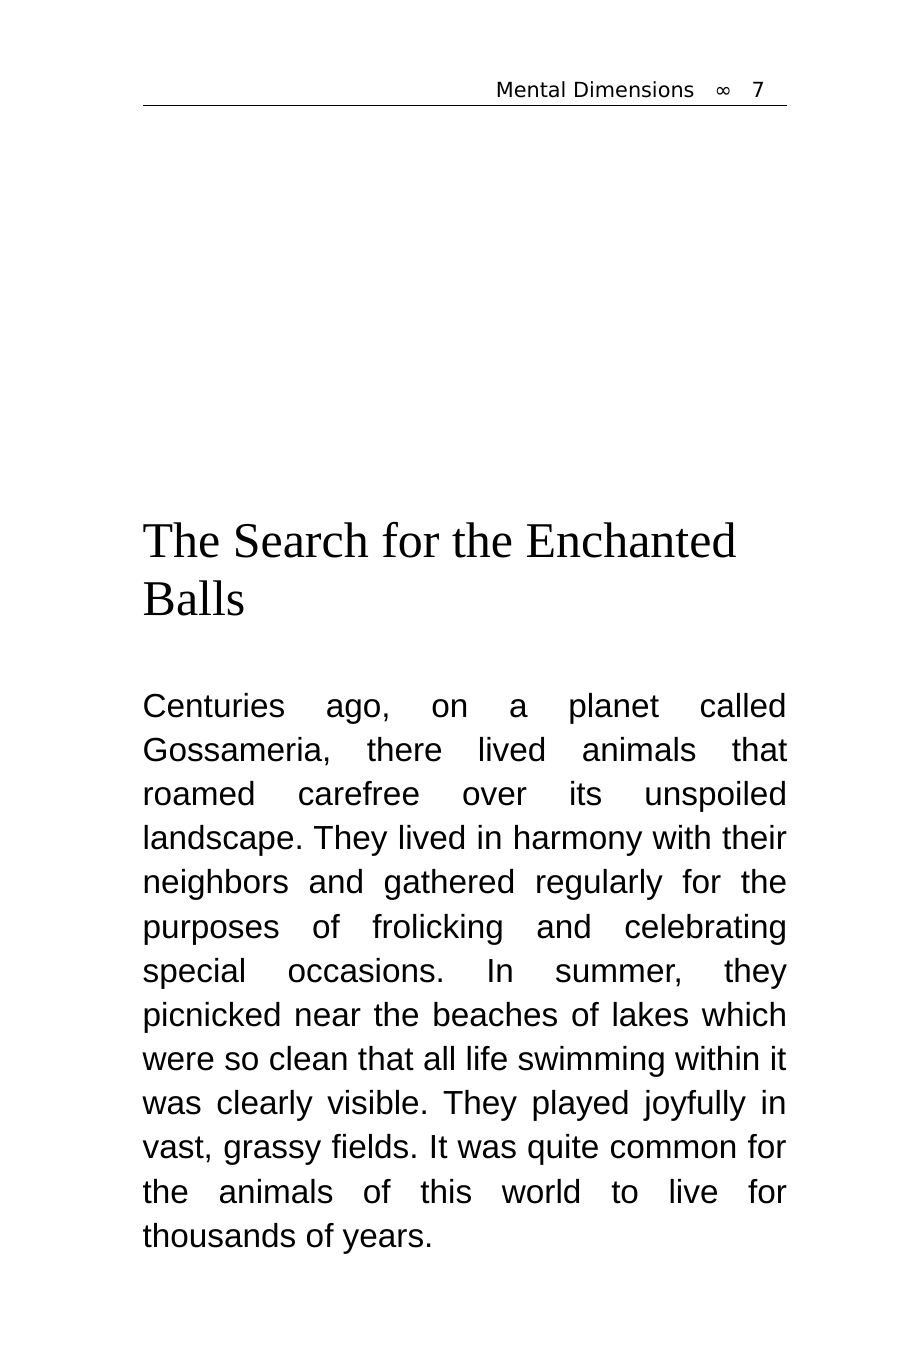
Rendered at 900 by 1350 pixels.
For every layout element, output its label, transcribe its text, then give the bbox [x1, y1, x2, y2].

title The Search for the Enchanted Balls [142, 511, 787, 626]
text Centuries ago, on a planet called Gossameria, there lived animals that roamed carefree over its unspoiled landscape. They lived in harmony with their neighbors and gathered regularly for the purposes of frolicking and celebrating special occasions. In summer, they picnicked near the beaches of lakes which were so clean that all life swimming within it was clearly visible. They played joyfully in vast, grassy fields. It was quite common for the animals of this world to live for thousands of years. [142, 686, 787, 1254]
